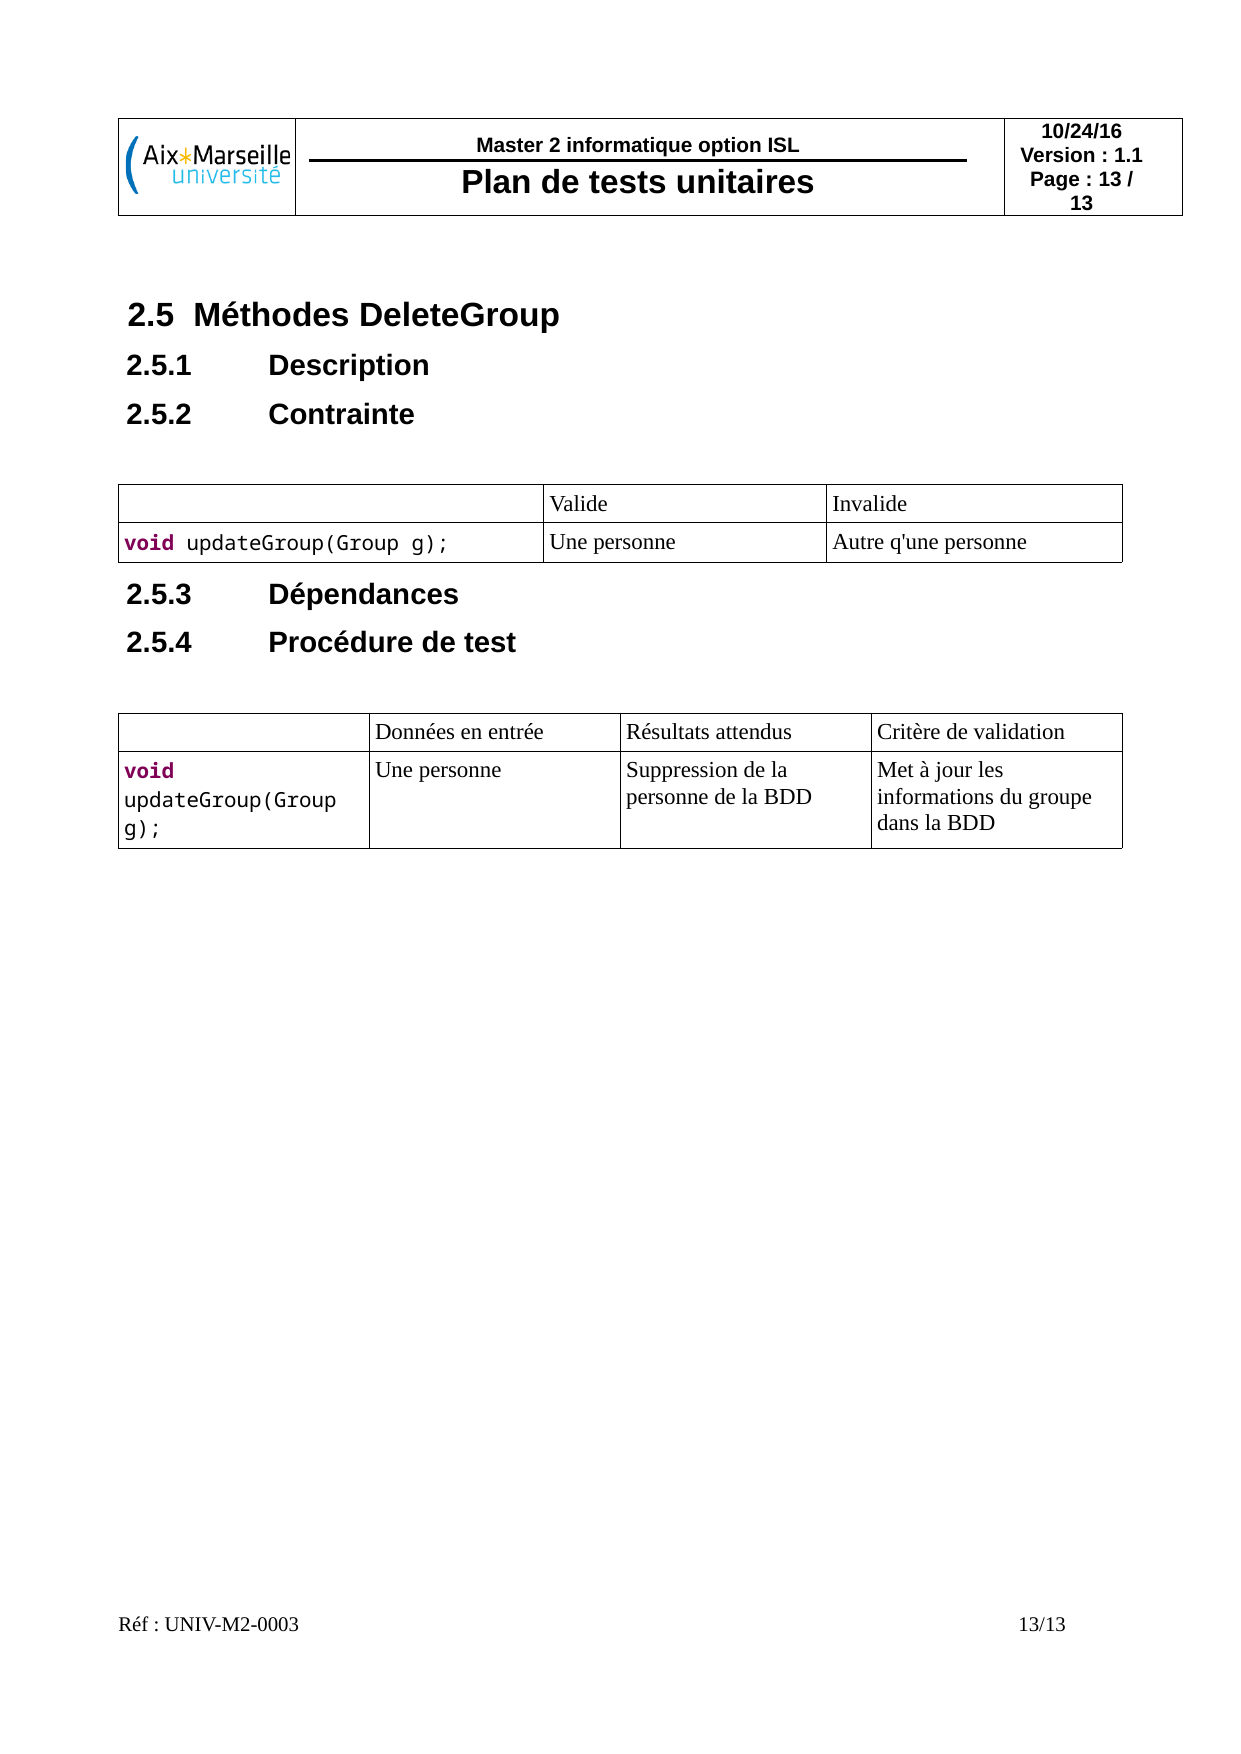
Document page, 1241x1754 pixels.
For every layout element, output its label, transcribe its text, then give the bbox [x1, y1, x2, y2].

table_header Résultats attendus [621, 714, 871, 751]
table_header [119, 714, 369, 751]
table_cell Met à jour les informations du groupe dans la BDD [872, 752, 1122, 847]
table_header Données en entrée [370, 714, 620, 751]
table_header Valide [544, 485, 826, 522]
picture [125, 136, 290, 194]
subtitle Dépendances [118, 577, 1122, 611]
subtitle Méthodes DeleteGroup [118, 295, 1122, 334]
subtitle Contrainte [118, 397, 1122, 430]
table_header Invalide [827, 485, 1122, 522]
subtitle Procédure de test [118, 625, 1122, 659]
table_header [119, 485, 543, 522]
table_cell Une personne [370, 752, 620, 847]
table_cell Autre q'une personne [827, 523, 1122, 562]
table_header Critère de validation [872, 714, 1122, 751]
table_cell Suppression de la personne de la BDD [621, 752, 871, 847]
subtitle Description [118, 348, 1122, 382]
table_cell Une personne [544, 523, 826, 562]
table_cell void updateGroup(Group g); [119, 523, 543, 562]
table_cell void updateGroup(Group g); [119, 752, 369, 847]
